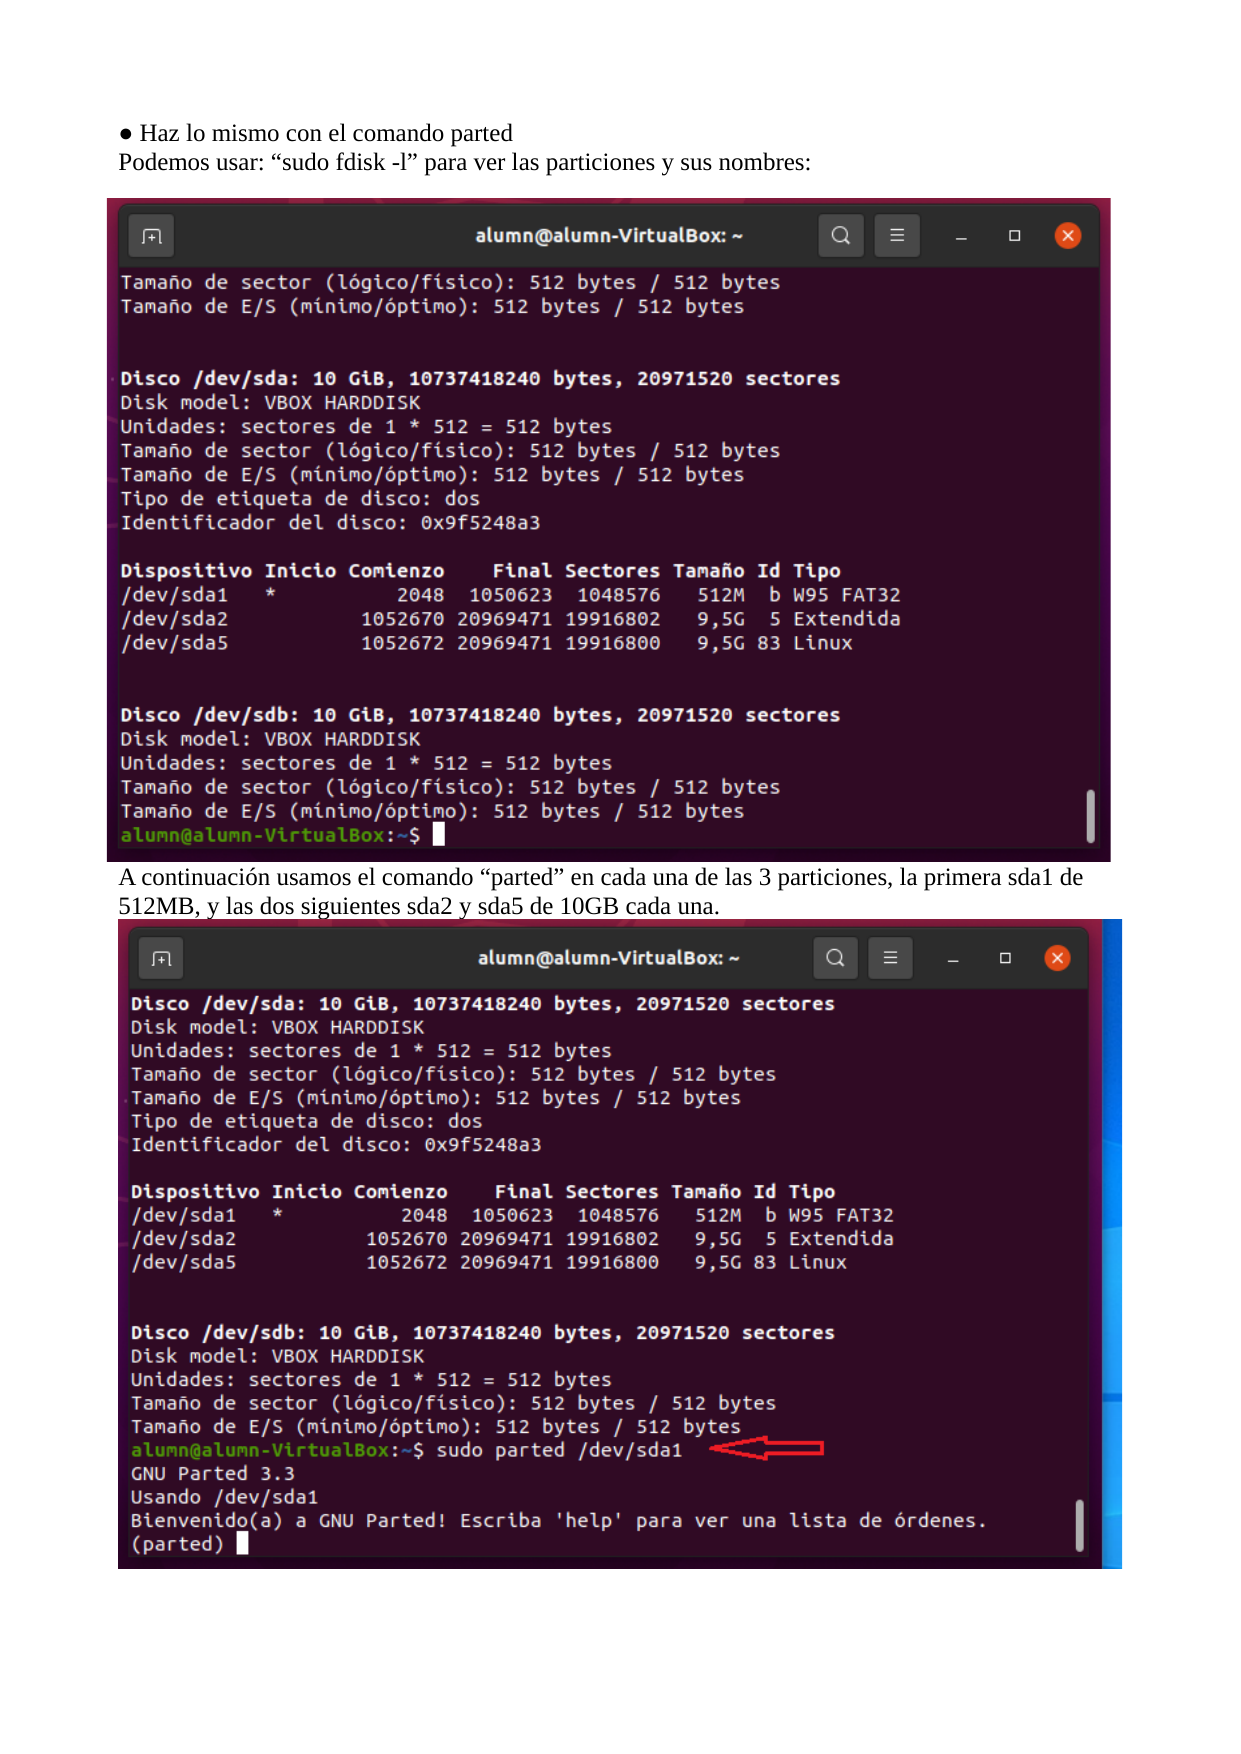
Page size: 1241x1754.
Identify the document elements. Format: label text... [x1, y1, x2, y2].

picture [118, 919, 1123, 1569]
text A continuación usamos el comando “parted” en cada una de las 3 particiones, la primera sda1 de 512MB, y las dos siguientes sda2 y sda5 de 10GB cada una. [118, 176, 1122, 919]
text ● Haz lo mismo con el comando parted [118, 118, 1122, 147]
picture [106, 198, 1111, 862]
text Podemos usar: “sudo fdisk -l” para ver las particiones y sus nombres: [118, 147, 1122, 176]
